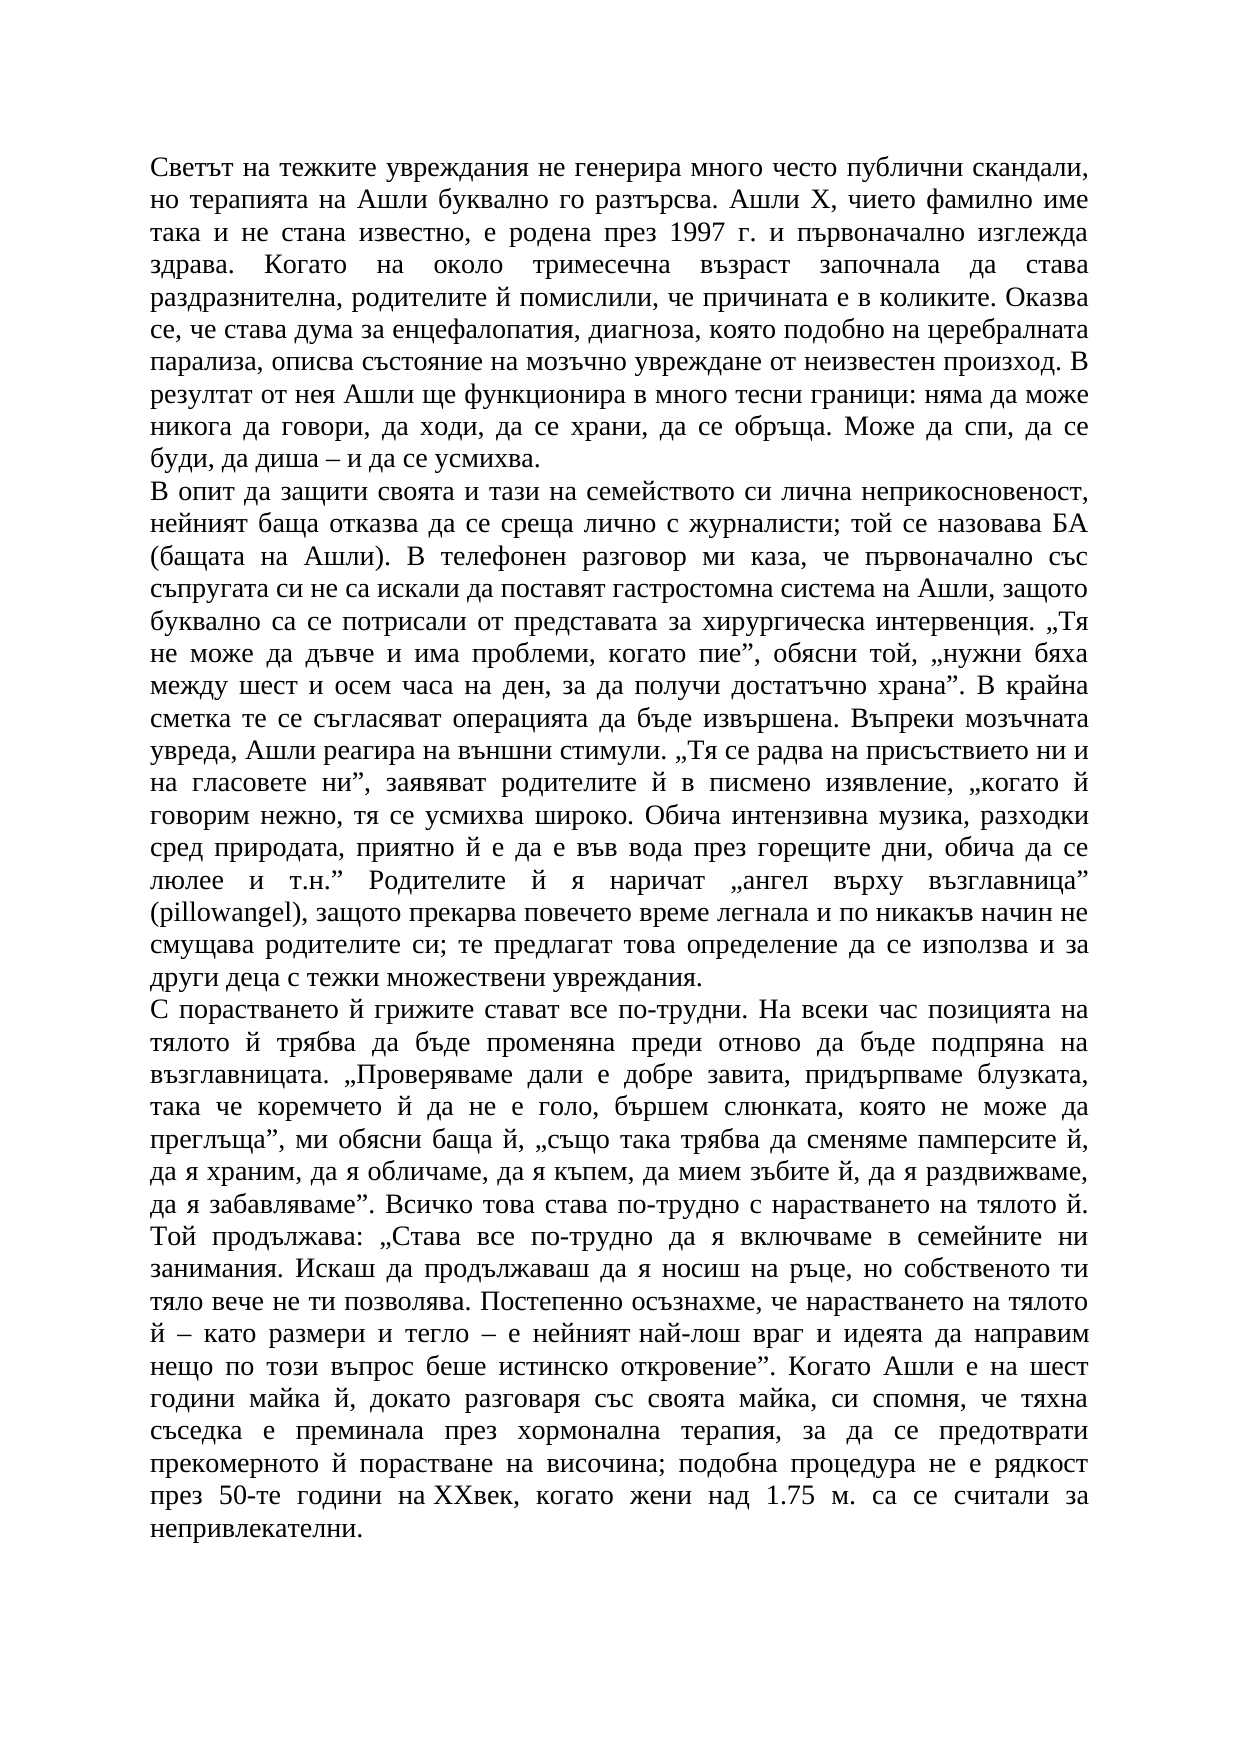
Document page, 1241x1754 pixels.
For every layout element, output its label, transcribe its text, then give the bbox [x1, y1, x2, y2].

text В опит да защити своята и тази на семейството си лична неприкосновеност, нейният баща отказва да се среща лично с журналисти; той се назовава БА (бащата на Ашли). В телефонен разговор ми каза, че първоначално със съпругата си не са искали да поставят гастростомна система на Ашли, защото буквално са се потрисали от представата за хирургическа интервенция. „Тя не може да дъвче и има проблеми, когато пие”, обясни той, „нужни бяха между шест и осем часа на ден, за да получи достатъчно храна”. В крайна сметка те се съгласяват операцията да бъде извършена. Въпреки мозъчната увреда, Ашли реагира на външни стимули. „Тя се радва на присъствието ни и на гласовете ни”, заявяват родителите й в писмено изявление, „когато й говорим нежно, тя се усмихва широко. Обича интензивна музика, разходки сред природата, приятно й е да е във вода през горещите дни, обича да се люлее и т.н.” Родителите й я наричат „ангел върху възглавница” (pillowangel), защото прекарва повечето време легнала и по никакъв начин не смущава родителите си; те предлагат това определение да се използва и за други деца с тежки множествени увреждания. [150, 474, 1090, 992]
text Светът на тежките увреждания не генерира много често публични скандали, но терапията на Ашли буквално го разтърсва. Ашли Х, чието фамилно име така и не стана известно, е родена през 1997 г. и първоначално изглежда здрава. Когато на около тримесечна възраст започнала да става раздразнителна, родителите й помислили, че причината е в коликите. Оказва се, че става дума за енцефалопатия, диагноза, която подобно на церебралната парализа, описва състояние на мозъчно увреждане от неизвестен произход. В резултат от нея Ашли ще функционира в много тесни граници: няма да може никога да говори, да ходи, да се храни, да се обръща. Може да спи, да се буди, да диша – и да се усмихва. [150, 150, 1090, 474]
text С порастването й грижите стават все по-трудни. На всеки час позицията на тялото й трябва да бъде променяна преди отново да бъде подпряна на възглавницата. „Проверяваме дали е добре завита, придърпваме блузката, така че коремчето й да не е голо, бършем слюнката, която не може да преглъща”, ми обясни баща й, „също така трябва да сменяме памперсите й, да я храним, да я обличаме, да я къпем, да мием зъбите й, да я раздвижваме, да я забавляваме”. Всичко това става по-трудно с нарастването на тялото й. Той продължава: „Става все по-трудно да я включваме в семейните ни занимания. Искаш да продължаваш да я носиш на ръце, но собственото ти тяло вече не ти позволява. Постепенно осъзнахме, че нарастването на тялото й – като размери и тегло – е нейният най-лош враг и идеята да направим нещо по този въпрос беше истинско откровение”. Когато Ашли е на шест години майка й, докато разговаря със своята майка, си спомня, че тяхна съседка е преминала през хормонална терапия, за да се предотврати прекомерното й порастване на височина; подобна процедура не е рядкост през 50-те години на XXвек, когато жени над 1.75 м. са се считали за непривлекателни. [150, 992, 1090, 1543]
